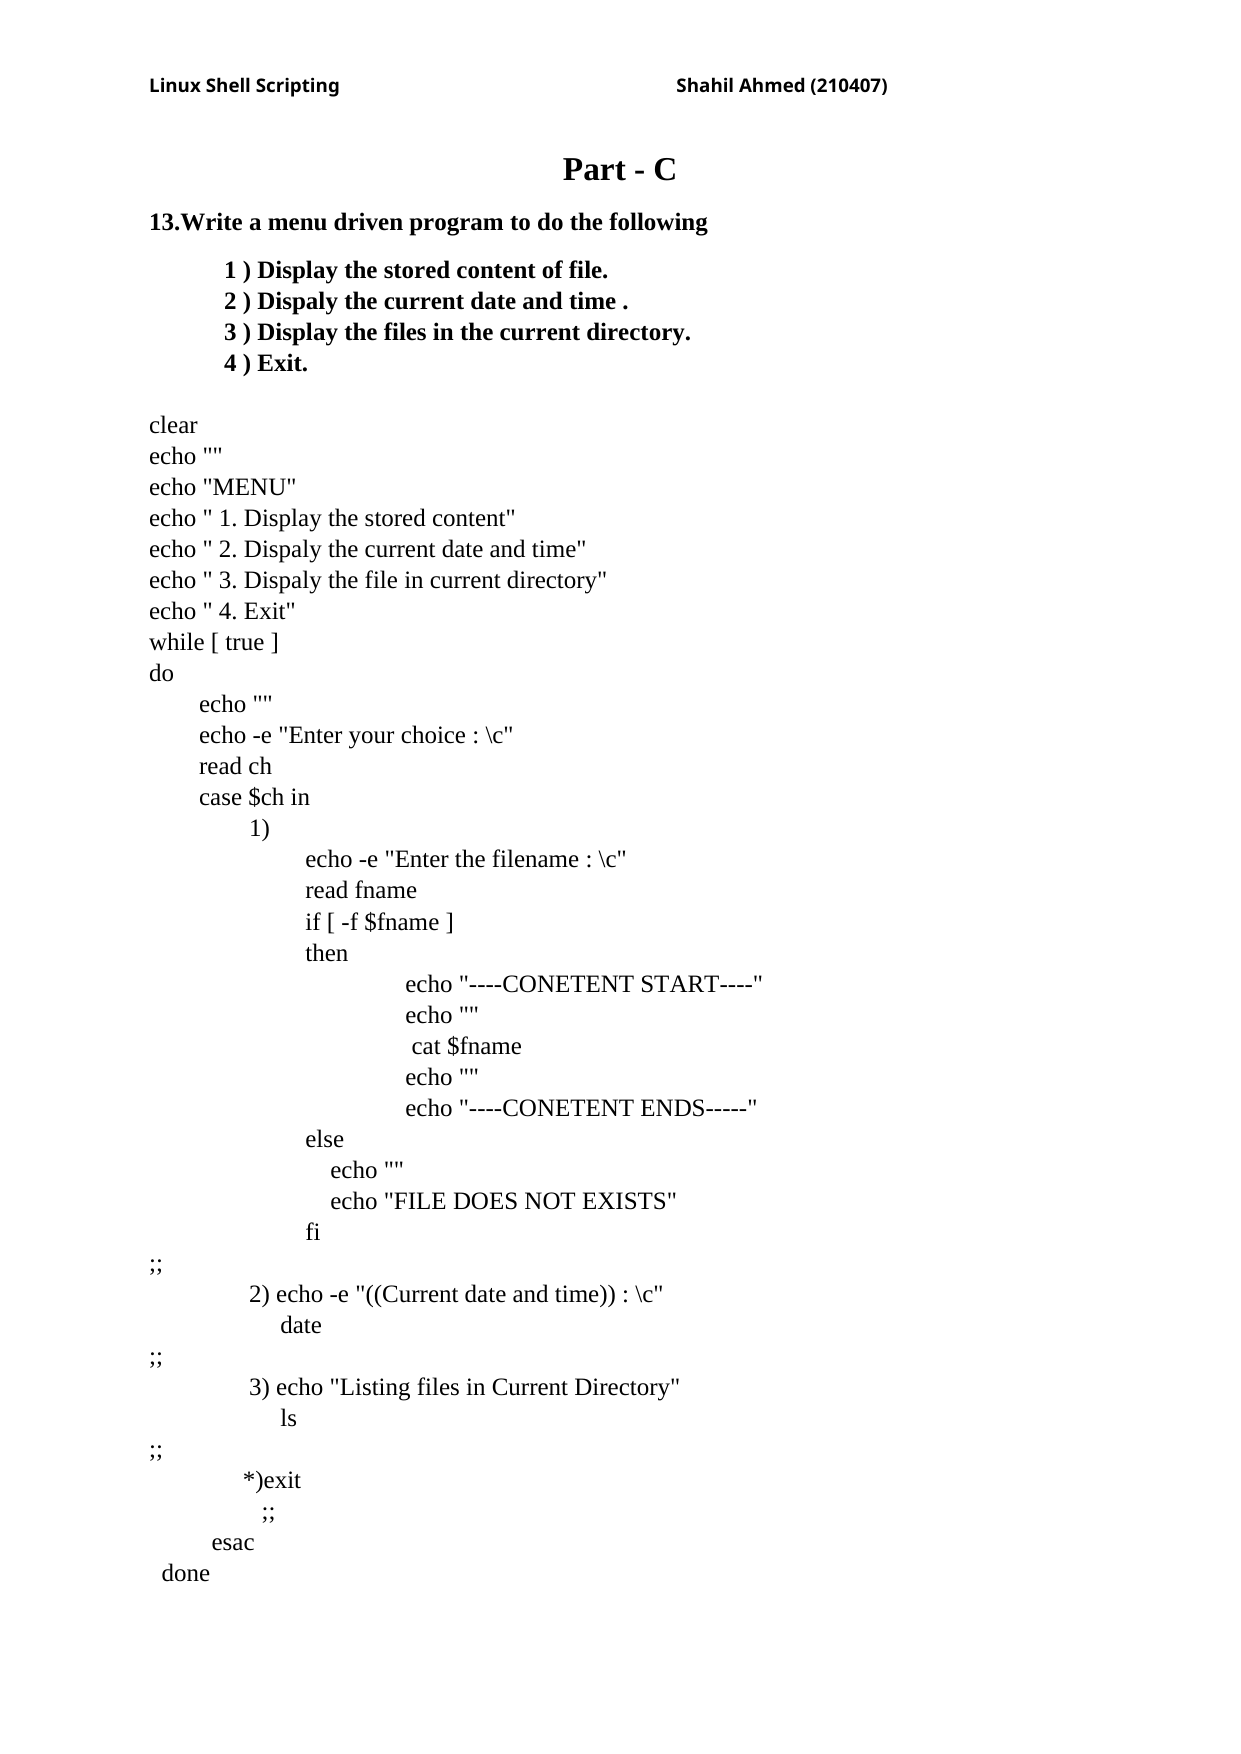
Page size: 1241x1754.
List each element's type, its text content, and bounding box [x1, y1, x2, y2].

text echo "MENU" [149, 472, 1091, 501]
text else [149, 1124, 1091, 1153]
text 13.Write a menu driven program to do the following [149, 207, 1091, 236]
text echo " 4. Exit" [149, 596, 1091, 625]
text echo "" [149, 441, 1091, 470]
text read fname [149, 876, 1091, 904]
text 1) [149, 813, 1091, 842]
text cat $fname [149, 1031, 1091, 1059]
text do [149, 658, 1091, 687]
text then [149, 938, 1091, 966]
text ;; [149, 1496, 1091, 1525]
text echo "----CONETENT START----" [149, 969, 1091, 997]
text read ch [149, 751, 1091, 780]
text *)exit [149, 1465, 1091, 1494]
text echo -e "Enter your choice : \c" [149, 720, 1091, 749]
text ;; [149, 1341, 1091, 1370]
text done [149, 1558, 1091, 1587]
text date [149, 1310, 1091, 1339]
text case $ch in [149, 782, 1091, 811]
text echo " 1. Display the stored content" [149, 503, 1091, 532]
text echo " 2. Dispaly the current date and time" [149, 534, 1091, 563]
text echo -e "Enter the filename : \c" [149, 844, 1091, 873]
text while [ true ] [149, 627, 1091, 656]
text Part - C [149, 149, 1091, 187]
text 1 ) Display the stored content of file. [149, 255, 1091, 283]
text clear [149, 410, 1091, 439]
text echo "" [149, 689, 1091, 718]
text echo "FILE DOES NOT EXISTS" [149, 1186, 1091, 1215]
text 3 ) Display the files in the current directory. [149, 317, 1091, 346]
text if [ -f $fname ] [149, 907, 1091, 935]
text esac [149, 1527, 1091, 1556]
text 2 ) Dispaly the current date and time . [149, 286, 1091, 314]
text 3) echo "Listing files in Current Directory" [149, 1372, 1091, 1401]
text echo "----CONETENT ENDS-----" [149, 1093, 1091, 1122]
text echo "" [149, 1062, 1091, 1091]
text echo " 3. Dispaly the file in current directory" [149, 565, 1091, 594]
text echo "" [149, 1155, 1091, 1184]
text 2) echo -e "((Current date and time)) : \c" [149, 1279, 1091, 1308]
text 4 ) Exit. [149, 348, 1091, 377]
text ;; [149, 1434, 1091, 1463]
text ;; [149, 1248, 1091, 1277]
text echo "" [149, 1000, 1091, 1028]
text ls [149, 1403, 1091, 1432]
text fi [149, 1217, 1091, 1246]
